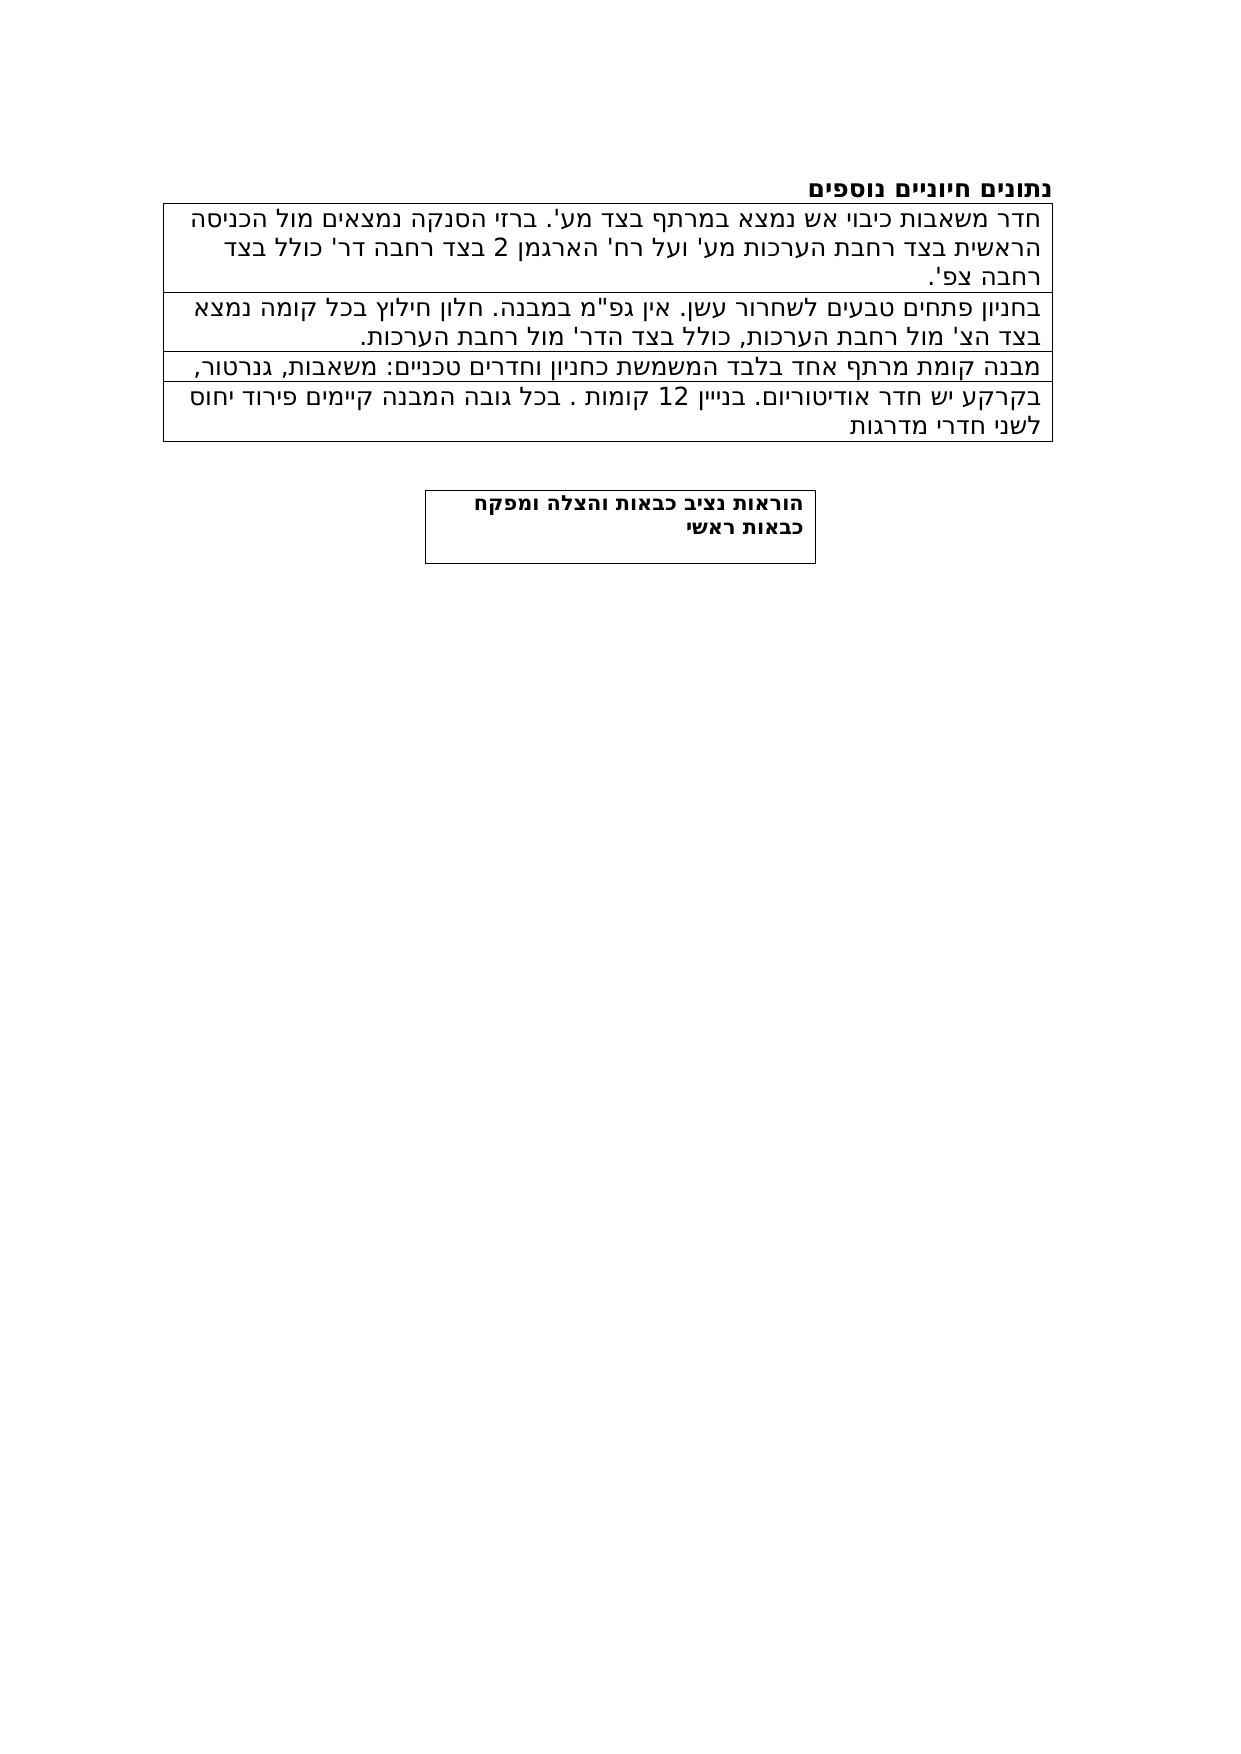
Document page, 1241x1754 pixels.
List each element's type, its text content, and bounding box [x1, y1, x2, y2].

table_header הוראות נציב כבאות והצלה ומפקח כבאות ראשי [426, 491, 815, 563]
table_header חדר משאבות כיבוי אש נמצא במרתף בצד מע'. ברזי הסנקה נמצאים מול הכניסה הראשית בצד רחבת הערכות מע' ועל רח' הארגמן 2 בצד רחבה דר' כולל בצד רחבה צפ'. [164, 204, 1052, 292]
text נתונים חיוניים נוספים [187, 174, 1053, 203]
table_cell בחניון פתחים טבעים לשחרור עשן. אין גפ"מ במבנה. חלון חילוץ בכל קומה נמצא בצד הצ' מול רחבת הערכות, כולל בצד הדר' מול רחבת הערכות. [164, 293, 1052, 351]
table_cell מבנה קומת מרתף אחד בלבד המשמשת כחניון וחדרים טכניים: משאבות, גנרטור, [164, 352, 1052, 381]
table_cell בקרקע יש חדר אודיטוריום. בנייין 12 קומות . בכל גובה המבנה קיימים פירוד יחוס לשני חדרי מדרגות [164, 382, 1052, 441]
